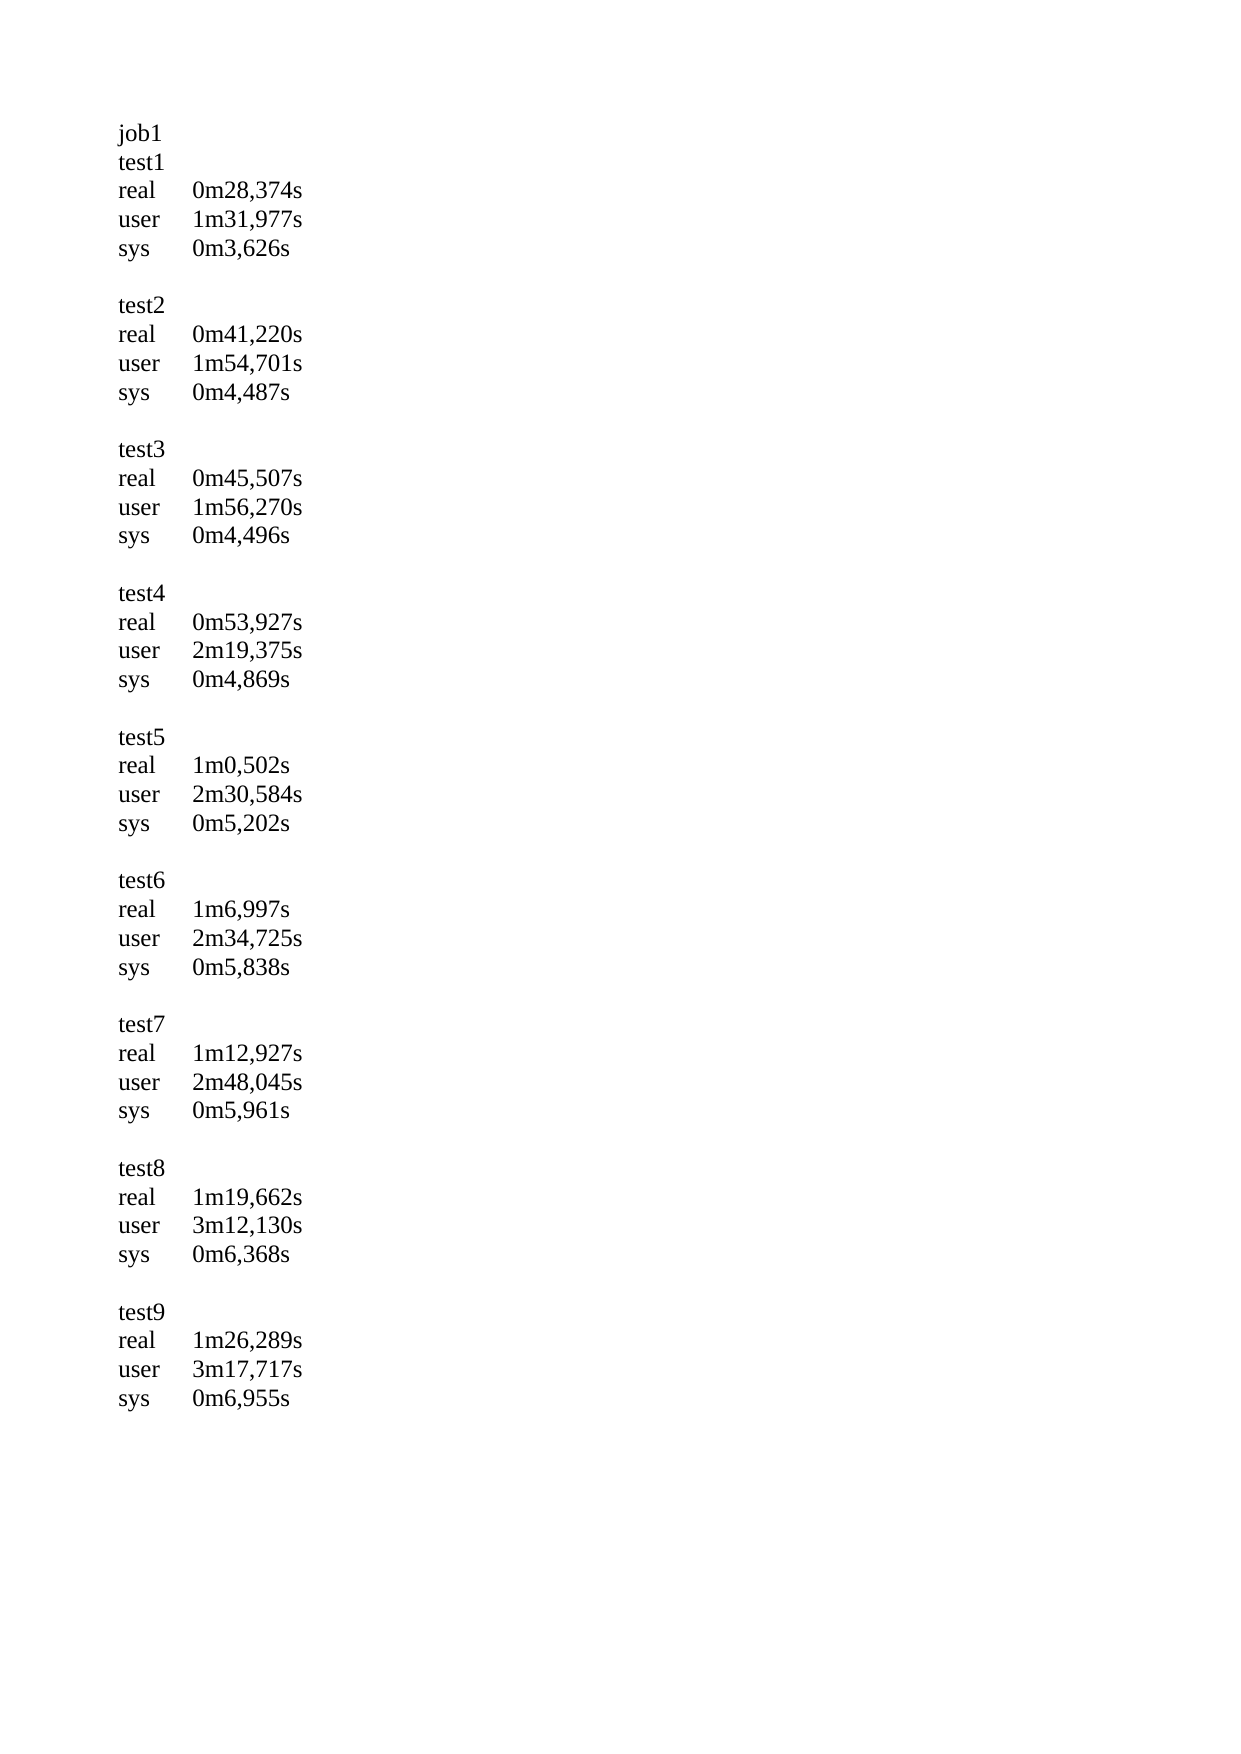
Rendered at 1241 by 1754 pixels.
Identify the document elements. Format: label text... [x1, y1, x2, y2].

text sys 0m5,961s [118, 1096, 1122, 1124]
text user 1m54,701s [118, 348, 1122, 377]
text test8 [118, 1153, 1122, 1182]
text sys 0m6,955s [118, 1383, 1122, 1412]
text user 2m48,045s [118, 1067, 1122, 1096]
text user 1m56,270s [118, 492, 1122, 521]
text sys 0m4,487s [118, 377, 1122, 406]
text user 1m31,977s [118, 204, 1122, 233]
text sys 0m3,626s [118, 233, 1122, 262]
text sys 0m4,869s [118, 664, 1122, 693]
text test9 [118, 1297, 1122, 1326]
text sys 0m5,202s [118, 808, 1122, 837]
text user 2m30,584s [118, 779, 1122, 808]
text real 0m28,374s [118, 176, 1122, 204]
text sys 0m4,496s [118, 521, 1122, 549]
text sys 0m6,368s [118, 1239, 1122, 1268]
text real 1m0,502s [118, 751, 1122, 779]
text sys 0m5,838s [118, 952, 1122, 981]
text real 0m41,220s [118, 319, 1122, 348]
text user 2m34,725s [118, 923, 1122, 952]
text test3 [118, 434, 1122, 463]
text real 0m53,927s [118, 607, 1122, 636]
text real 0m45,507s [118, 463, 1122, 492]
text real 1m19,662s [118, 1182, 1122, 1211]
text real 1m26,289s [118, 1326, 1122, 1354]
text user 3m12,130s [118, 1211, 1122, 1239]
text test2 [118, 291, 1122, 319]
text real 1m6,997s [118, 894, 1122, 923]
text test5 [118, 722, 1122, 751]
text user 3m17,717s [118, 1354, 1122, 1383]
text test1 [118, 147, 1122, 176]
text test7 [118, 1009, 1122, 1038]
text user 2m19,375s [118, 636, 1122, 664]
text job1 [118, 118, 1122, 147]
text real 1m12,927s [118, 1038, 1122, 1067]
text test6 [118, 866, 1122, 894]
text test4 [118, 578, 1122, 607]
